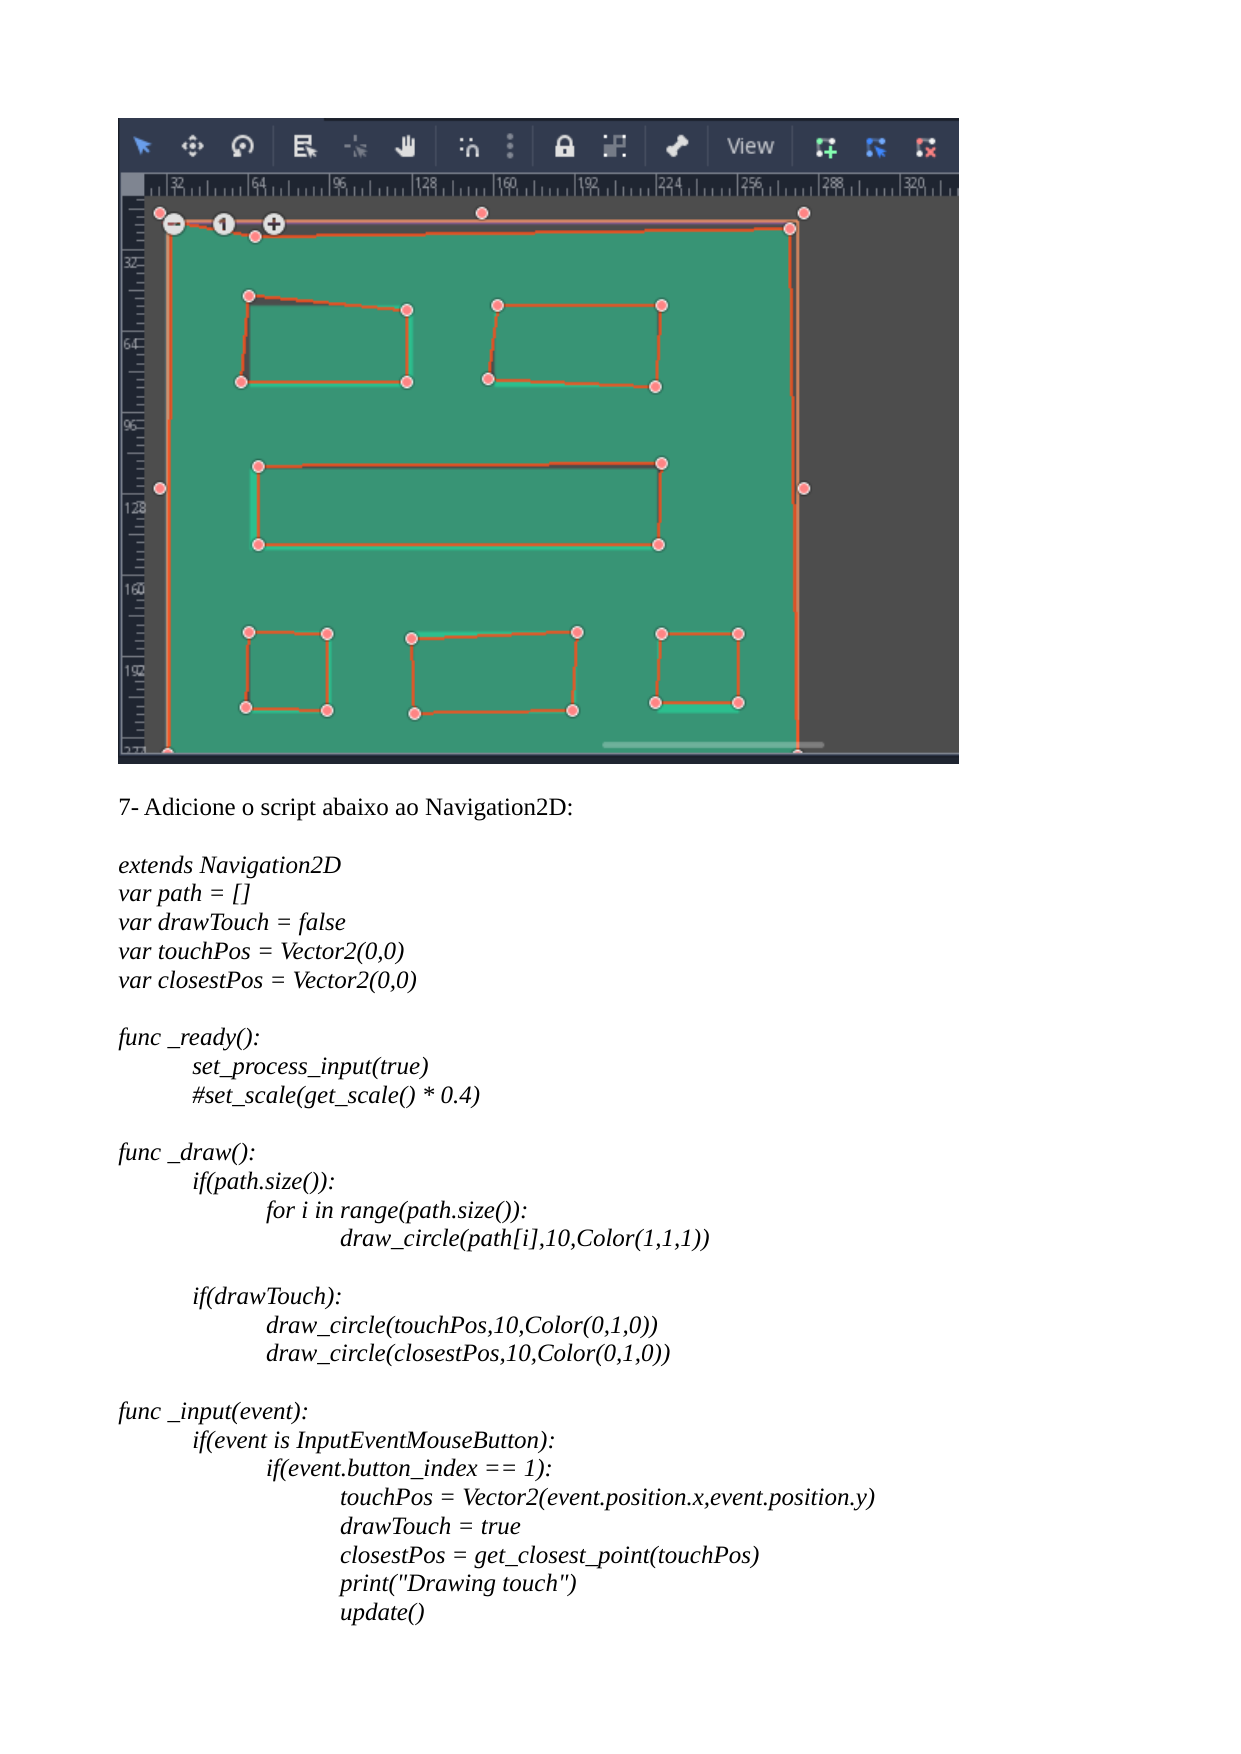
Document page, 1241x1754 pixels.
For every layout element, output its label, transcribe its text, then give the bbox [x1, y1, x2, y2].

text draw_circle(path[i],10,Color(1,1,1)) [118, 1223, 1122, 1252]
text var touchPos = Vector2(0,0) [118, 936, 1122, 965]
text if(event is InputEventMouseButton): [118, 1425, 1122, 1453]
text extends Navigation2D [118, 821, 1122, 878]
text if(path.size()): [118, 1166, 1122, 1195]
text draw_circle(touchPos,10,Color(0,1,0)) [118, 1310, 1122, 1338]
text if(event.button_index == 1): [118, 1453, 1122, 1482]
text func _ready(): [118, 1022, 1122, 1051]
text func _draw(): [118, 1137, 1122, 1166]
text #set_scale(get_scale() * 0.4) [118, 1080, 1122, 1108]
text set_process_input(true) [118, 1051, 1122, 1080]
text touchPos = Vector2(event.position.x,event.position.y) [118, 1482, 1122, 1511]
text var drawTouch = false [118, 907, 1122, 936]
text func _input(event): [118, 1396, 1122, 1425]
text for i in range(path.size()): [118, 1195, 1122, 1223]
text update() [118, 1597, 1122, 1626]
text drawTouch = true [118, 1511, 1122, 1540]
text if(drawTouch): [118, 1281, 1122, 1310]
text closestPos = get_closest_point(touchPos) [118, 1540, 1122, 1568]
text var path = [] [118, 878, 1122, 907]
text draw_circle(closestPos,10,Color(0,1,0)) [118, 1338, 1122, 1367]
text print("Drawing touch") [118, 1568, 1122, 1597]
text var closestPos = Vector2(0,0) [118, 965, 1122, 993]
text 7- Adicione o script abaixo ao Navigation2D: [118, 792, 1122, 821]
picture [118, 118, 959, 764]
